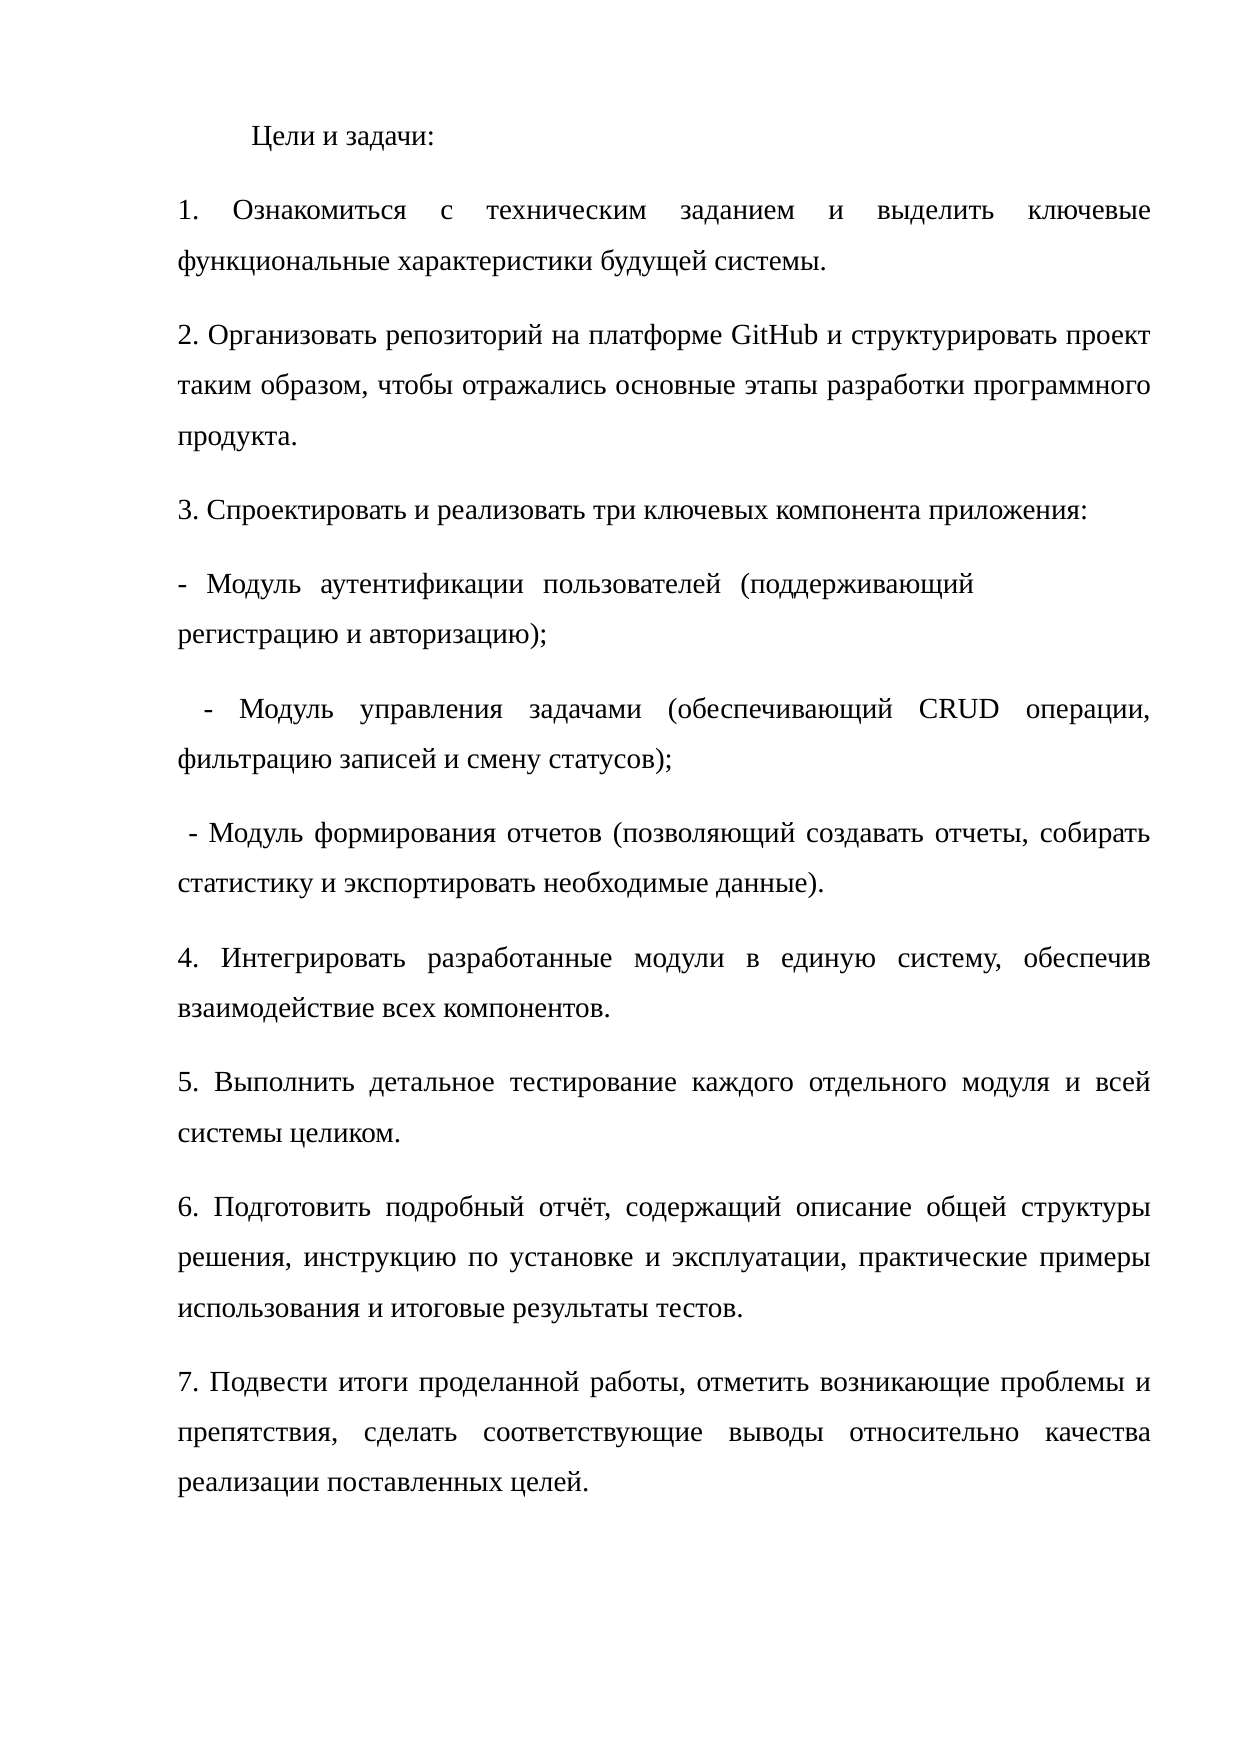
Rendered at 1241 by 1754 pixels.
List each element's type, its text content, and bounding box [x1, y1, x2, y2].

text 6. Подготовить подробный отчёт, содержащий описание общей структуры решения, инструкцию по установке и эксплуатации, практические примеры использования и итоговые результаты тестов. [177, 1189, 1152, 1323]
text 4. Интегрировать разработанные модули в единую систему, обеспечив взаимодействие всех компонентов. [177, 940, 1152, 1024]
text - Модуль аутентификации пользователей (поддерживающий регистрацию и авторизацию); [177, 566, 974, 650]
text 1. Ознакомиться с техническим заданием и выделить ключевые функциональные характеристики будущей системы. [177, 192, 1152, 276]
text 3. Спроектировать и реализовать три ключевых компонента приложения: [177, 492, 1152, 525]
text Цели и задачи: [251, 118, 1152, 152]
text - Модуль управления задачами (обеспечивающий CRUD операции, фильтрацию записей и смену статусов); [177, 691, 1152, 774]
text 2. Организовать репозиторий на платформе GitHub и структурировать проект таким образом, чтобы отражались основные этапы разработки программного продукта. [177, 317, 1152, 451]
text 7. Подвести итоги проделанной работы, отметить возникающие проблемы и препятствия, сделать соответствующие выводы относительно качества реализации поставленных целей. [177, 1364, 1152, 1498]
text 5. Выполнить детальное тестирование каждого отдельного модуля и всей системы целиком. [177, 1064, 1152, 1148]
text - Модуль формирования отчетов (позволяющий создавать отчеты, собирать статистику и экспортировать необходимые данные). [177, 815, 1152, 899]
